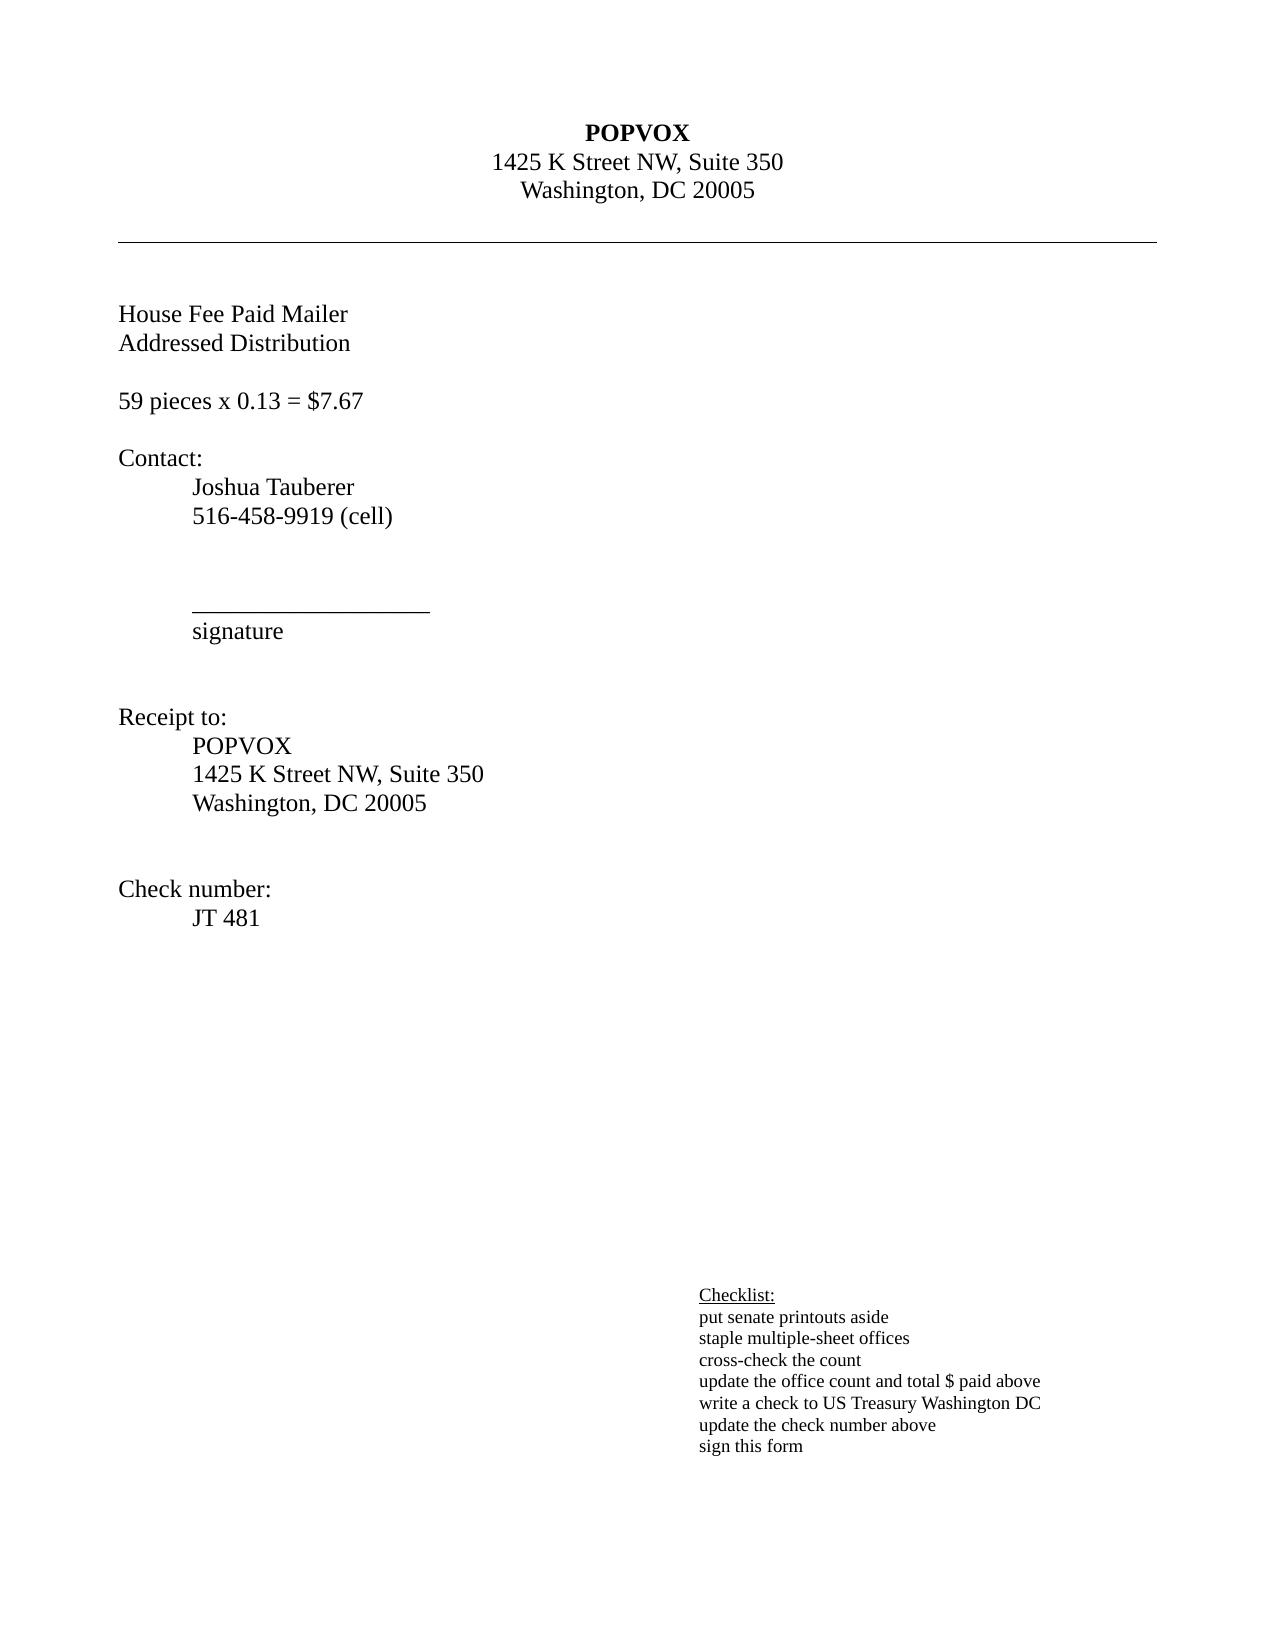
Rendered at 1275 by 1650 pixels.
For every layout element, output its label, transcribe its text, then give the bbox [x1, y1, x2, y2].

text update the check number above [699, 1413, 1157, 1435]
text ___________________ [118, 587, 1157, 616]
text Check number: [118, 874, 1157, 903]
text Addressed Distribution [118, 328, 1157, 357]
text Contact: [118, 443, 1157, 472]
text POPVOX [118, 118, 1157, 147]
text put senate printouts aside [699, 1306, 1157, 1327]
text Washington, DC 20005 [118, 176, 1157, 204]
text 516-458-9919 (cell) [118, 501, 1157, 529]
text sign this form [699, 1435, 1157, 1457]
text cross-check the count [699, 1349, 1157, 1370]
text Joshua Tauberer [118, 472, 1157, 501]
text Checklist: [699, 1284, 1157, 1306]
text POPVOX [118, 731, 1157, 759]
text 1425 K Street NW, Suite 350 [118, 759, 1157, 788]
text staple multiple-sheet offices [699, 1327, 1157, 1349]
text 59 pieces x 0.13 = $7.67 [118, 386, 1157, 414]
text Washington, DC 20005 [118, 788, 1157, 817]
text write a check to US Treasury Washington DC [699, 1392, 1157, 1413]
text 1425 K Street NW, Suite 350 [118, 147, 1157, 176]
text House Fee Paid Mailer [118, 299, 1157, 328]
text JT 481 [118, 903, 1157, 932]
text update the office count and total $ paid above [699, 1370, 1157, 1392]
text Receipt to: [118, 702, 1157, 731]
text signature [118, 616, 1157, 644]
